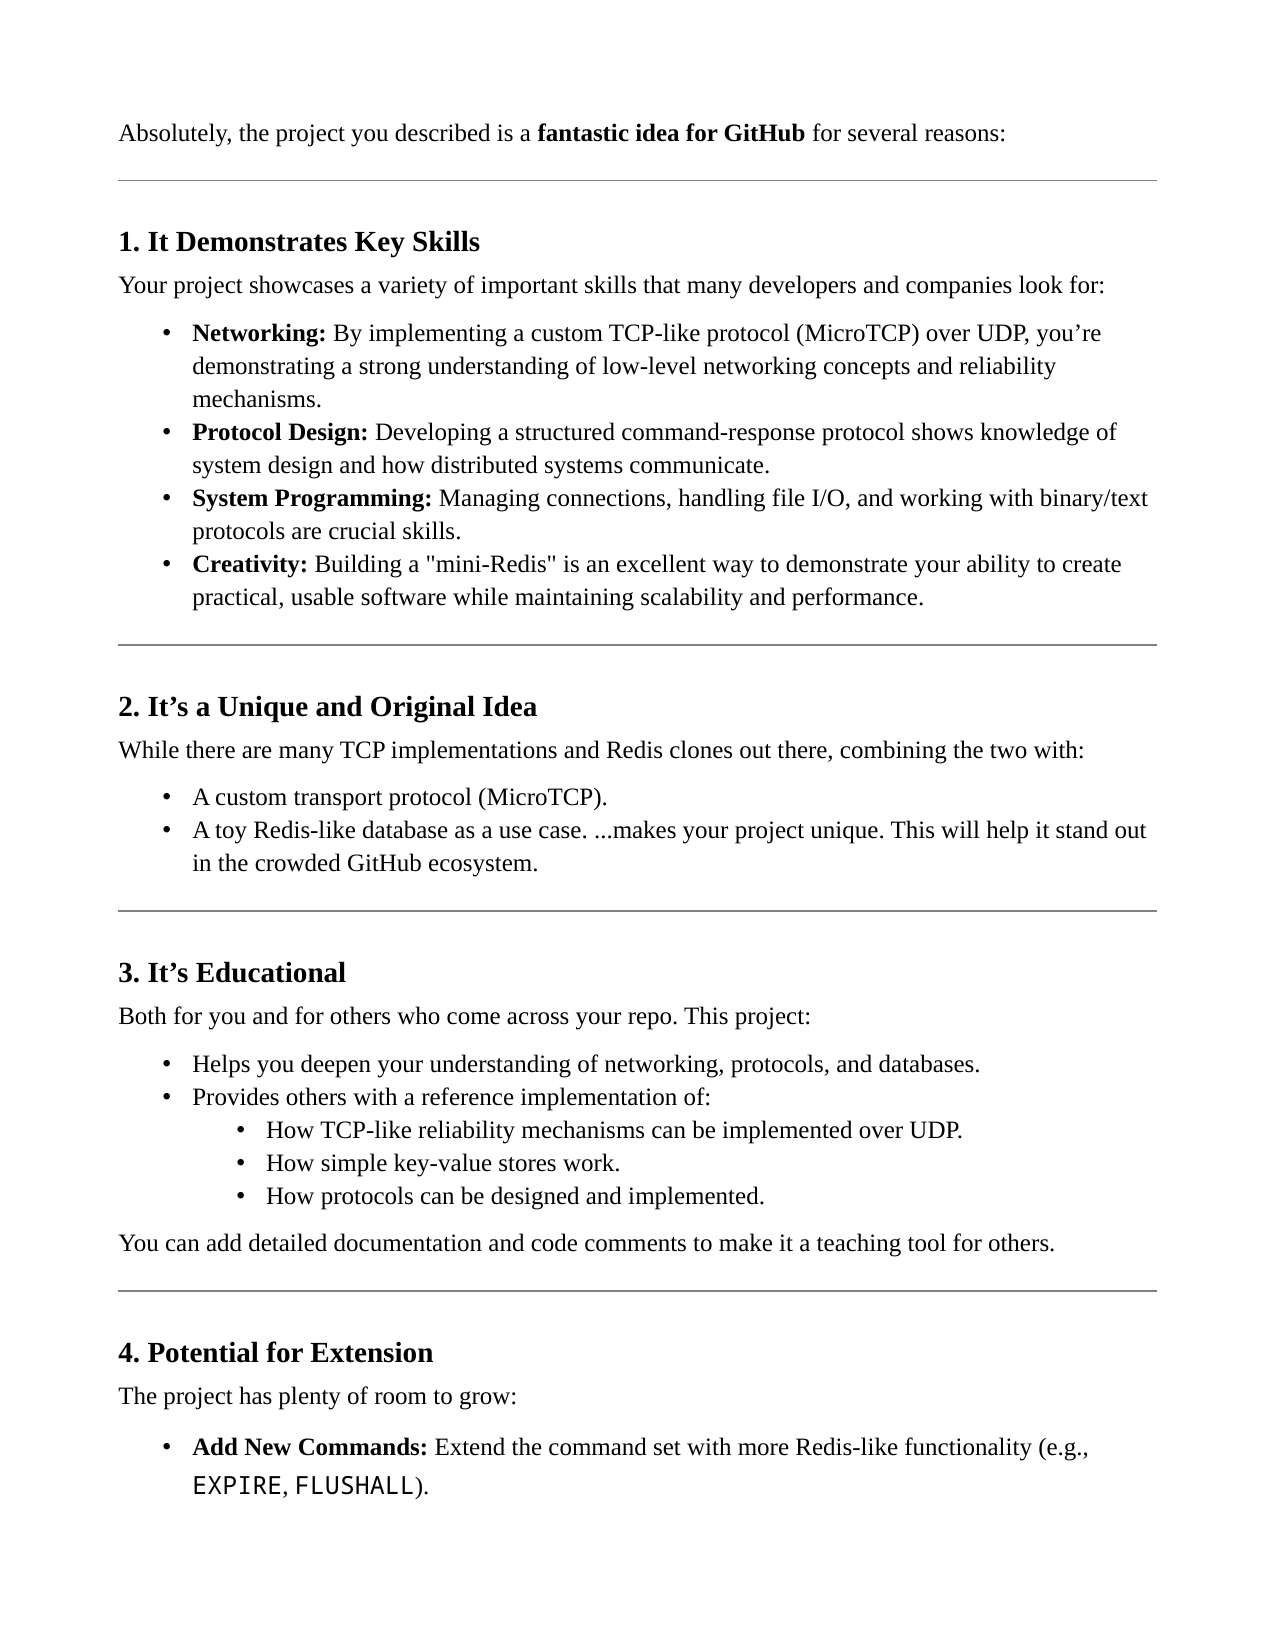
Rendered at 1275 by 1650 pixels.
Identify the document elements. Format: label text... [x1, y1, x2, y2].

subtitle 4. Potential for Extension [118, 1335, 1157, 1368]
list Creativity: Building a "mini-Redis" is an excellent way to demonstrate your ability to create practical, usable software while maintaining scalability and performance. [162, 549, 1157, 611]
list Add New Commands: Extend the command set with more Redis-like functionality (e.g., EXPIRE, FLUSHALL). [162, 1428, 1157, 1502]
list Helps you deepen your understanding of networking, protocols, and databases. [162, 1049, 1157, 1077]
text Your project showcases a variety of important skills that many developers and companies look for: [118, 271, 1157, 299]
list A toy Redis-like database as a use case. ...makes your project unique. This will help it stand out in the crowded GitHub ecosystem. [162, 816, 1157, 877]
list Provides others with a reference implementation of: [162, 1082, 1157, 1110]
list Networking: By implementing a custom TCP-like protocol (MicroTCP) over UDP, you’re demonstrating a strong understanding of low-level networking concepts and reliability mechanisms. [162, 318, 1157, 413]
list Protocol Design: Developing a structured command-response protocol shows knowledge of system design and how distributed systems communicate. [162, 417, 1157, 479]
text You can add detailed documentation and code comments to make it a teaching tool for others. [118, 1228, 1157, 1257]
list How protocols can be designed and implemented. [236, 1181, 1157, 1209]
list A custom transport protocol (MicroTCP). [162, 782, 1157, 811]
subtitle 2. It’s a Unique and Original Idea [118, 689, 1157, 722]
subtitle 1. It Demonstrates Key Skills [118, 224, 1157, 258]
text The project has plenty of room to grow: [118, 1381, 1157, 1409]
text Absolutely, the project you described is a fantastic idea for GitHub for several reasons: [118, 118, 1157, 147]
text Both for you and for others who come across your repo. This project: [118, 1001, 1157, 1030]
subtitle 3. It’s Educational [118, 955, 1157, 988]
list System Programming: Managing connections, handling file I/O, and working with binary/text protocols are crucial skills. [162, 483, 1157, 545]
text While there are many TCP implementations and Redis clones out there, combining the two with: [118, 735, 1157, 764]
list How simple key-value stores work. [236, 1148, 1157, 1176]
list How TCP-like reliability mechanisms can be implemented over UDP. [236, 1115, 1157, 1143]
